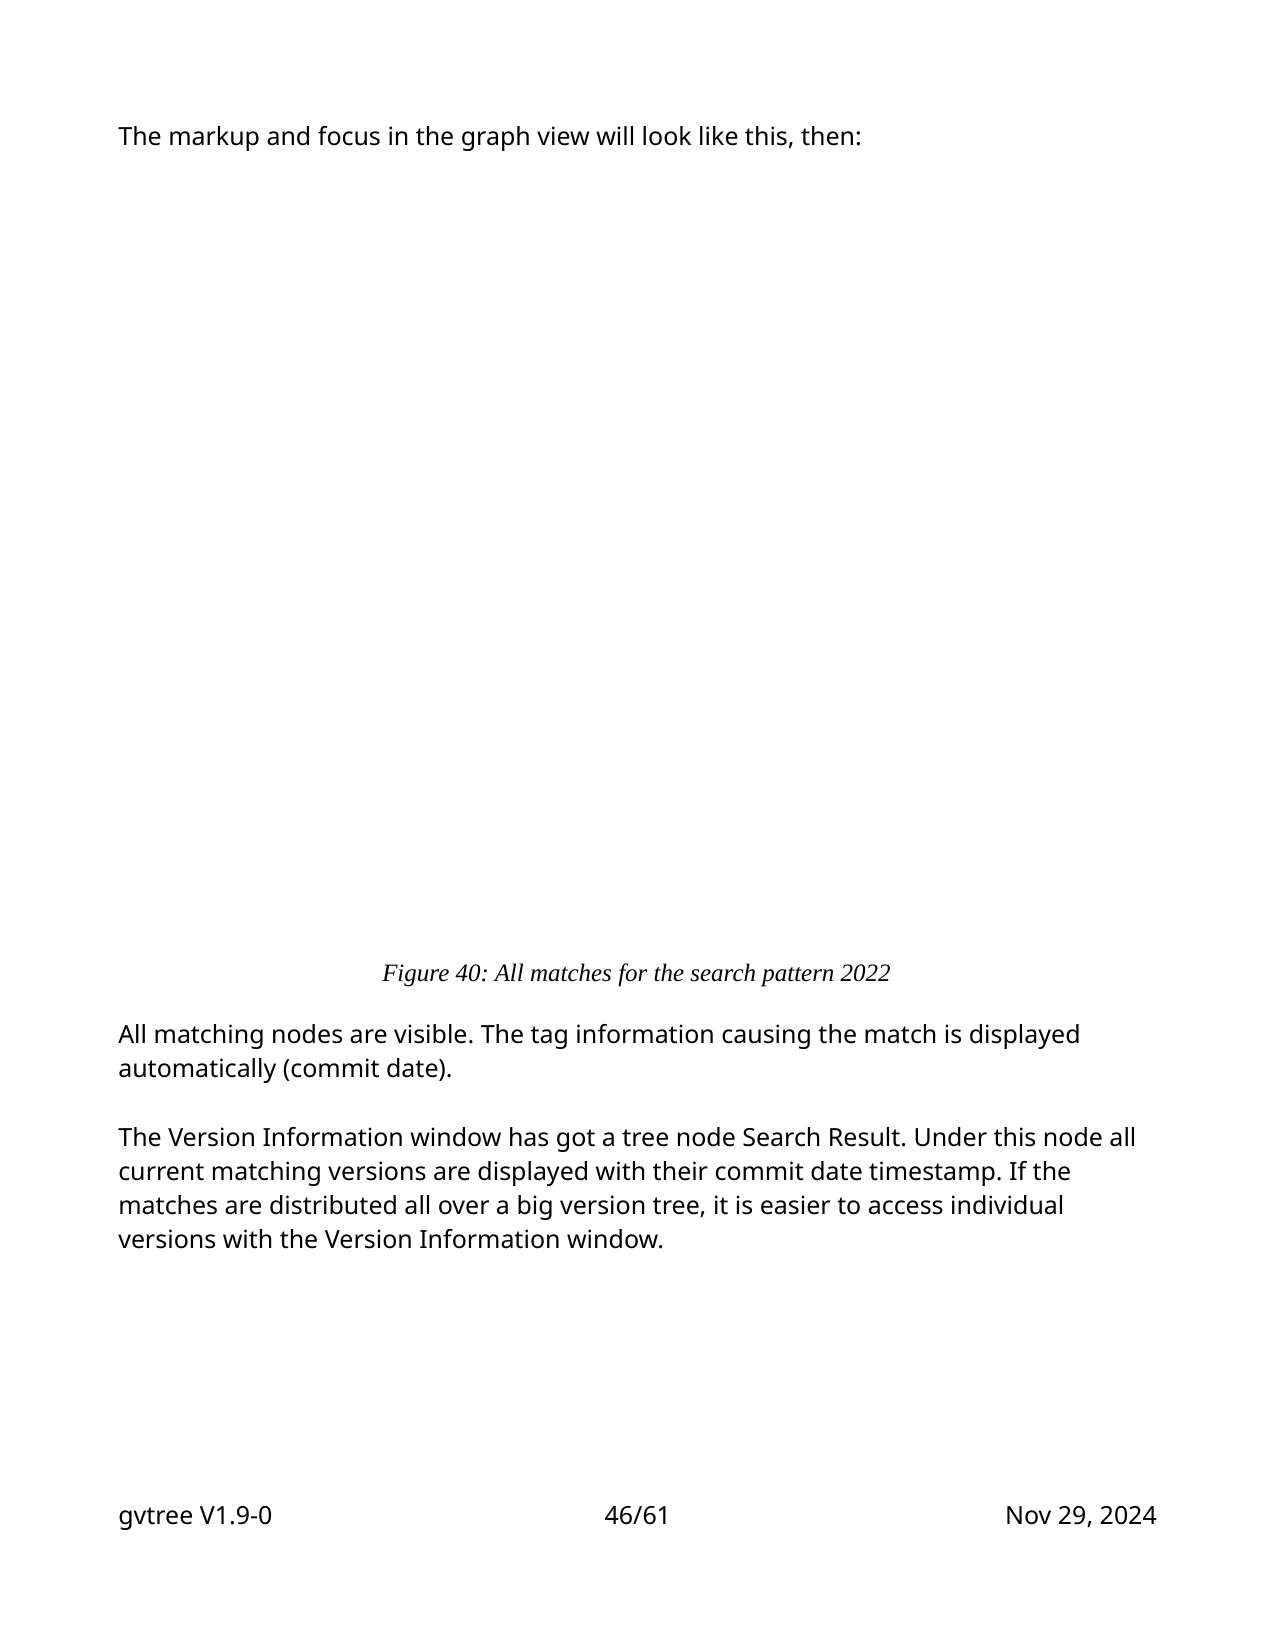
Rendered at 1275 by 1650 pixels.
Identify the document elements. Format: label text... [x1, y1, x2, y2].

text Figure 40: All matches for the search pattern 2022 [331, 186, 944, 987]
text The Version Information window has got a tree node Search Result. Under this node all current matching versions are displayed with their commit date timestamp. If the matches are distributed all over a big version tree, it is easier to access individual versions with the Version Information window. [118, 1119, 1157, 1255]
text All matching nodes are visible. The tag information causing the match is displayed automatically (commit date). [118, 1017, 1157, 1085]
text The markup and focus in the graph view will look like this, then: [118, 118, 1157, 152]
